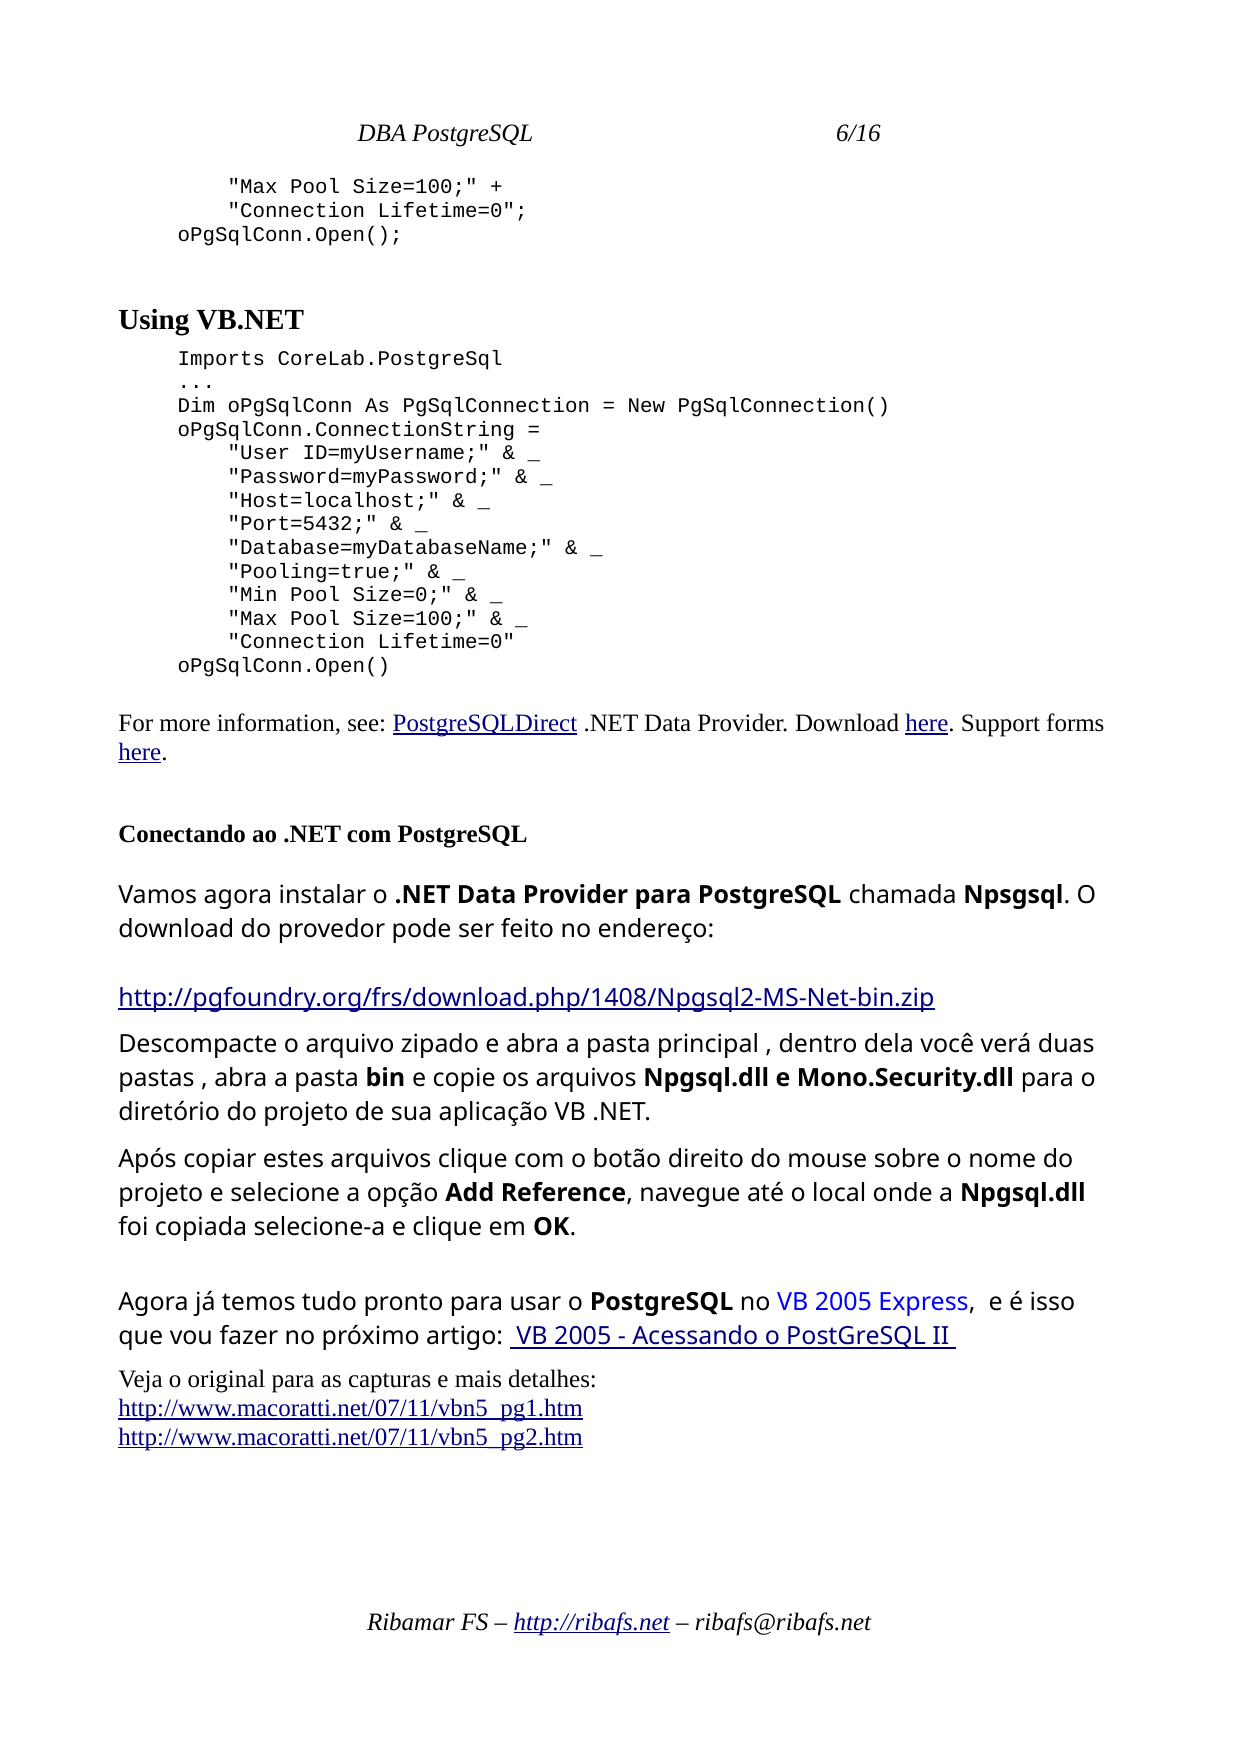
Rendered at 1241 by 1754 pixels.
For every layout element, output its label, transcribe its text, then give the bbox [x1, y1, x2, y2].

text "Pooling=true;" & _ [177, 561, 1063, 584]
text http://www.macoratti.net/07/11/vbn5_pg2.htm [118, 1422, 1122, 1451]
text Veja o original para as capturas e mais detalhes: [118, 1364, 1122, 1393]
text Descompacte o arquivo zipado e abra a pasta principal , dentro dela você verá duas pastas , abra a pasta bin e copie os arquivos Npgsql.dll e Mono.Security.dll para o diretório do projeto de sua aplicação VB .NET. [118, 1026, 1122, 1128]
text oPgSqlConn.Open() [177, 655, 1063, 679]
text Dim oPgSqlConn As PgSqlConnection = New PgSqlConnection() [177, 395, 1063, 419]
text "User ID=myUsername;" & _ [177, 442, 1063, 466]
text "Connection Lifetime=0"; [177, 200, 1063, 224]
text oPgSqlConn.ConnectionString = [177, 419, 1063, 442]
text "Port=5432;" & _ [177, 513, 1063, 537]
text http://www.macoratti.net/07/11/vbn5_pg1.htm [118, 1393, 1122, 1422]
text Agora já temos tudo pronto para usar o PostgreSQL no VB 2005 Express, e é isso que vou fazer no próximo artigo: VB 2005 - Acessando o PostGreSQL II [118, 1284, 1122, 1352]
text "Min Pool Size=0;" & _ [177, 584, 1063, 608]
text ... [177, 371, 1063, 395]
text oPgSqlConn.Open(); [177, 224, 1063, 247]
text "Max Pool Size=100;" & _ [177, 608, 1063, 632]
text "Password=myPassword;" & _ [177, 466, 1063, 490]
text "Max Pool Size=100;" + [177, 176, 1063, 200]
text Imports CoreLab.PostgreSql [177, 348, 1063, 371]
text "Host=localhost;" & _ [177, 490, 1063, 513]
text Após copiar estes arquivos clique com o botão direito do mouse sobre o nome do projeto e selecione a opção Add Reference, navegue até o local onde a Npgsql.dll foi copiada selecione-a e clique em OK. [118, 1141, 1122, 1243]
text Conectando ao .NET com PostgreSQL [118, 819, 1122, 848]
subtitle Using VB.NET [118, 302, 1122, 335]
text "Connection Lifetime=0" [177, 632, 1063, 655]
text "Database=myDatabaseName;" & _ [177, 537, 1063, 561]
text Vamos agora instalar o .NET Data Provider para PostgreSQL chamada Npsgsql. O download do provedor pode ser feito no endereço: http://pgfoundry.org/frs/download.php/1408/Npgsql2-MS-Net-bin.zip [118, 877, 1122, 1013]
text For more information, see: PostgreSQLDirect .NET Data Provider. Download here. Support forms here. [118, 708, 1122, 766]
